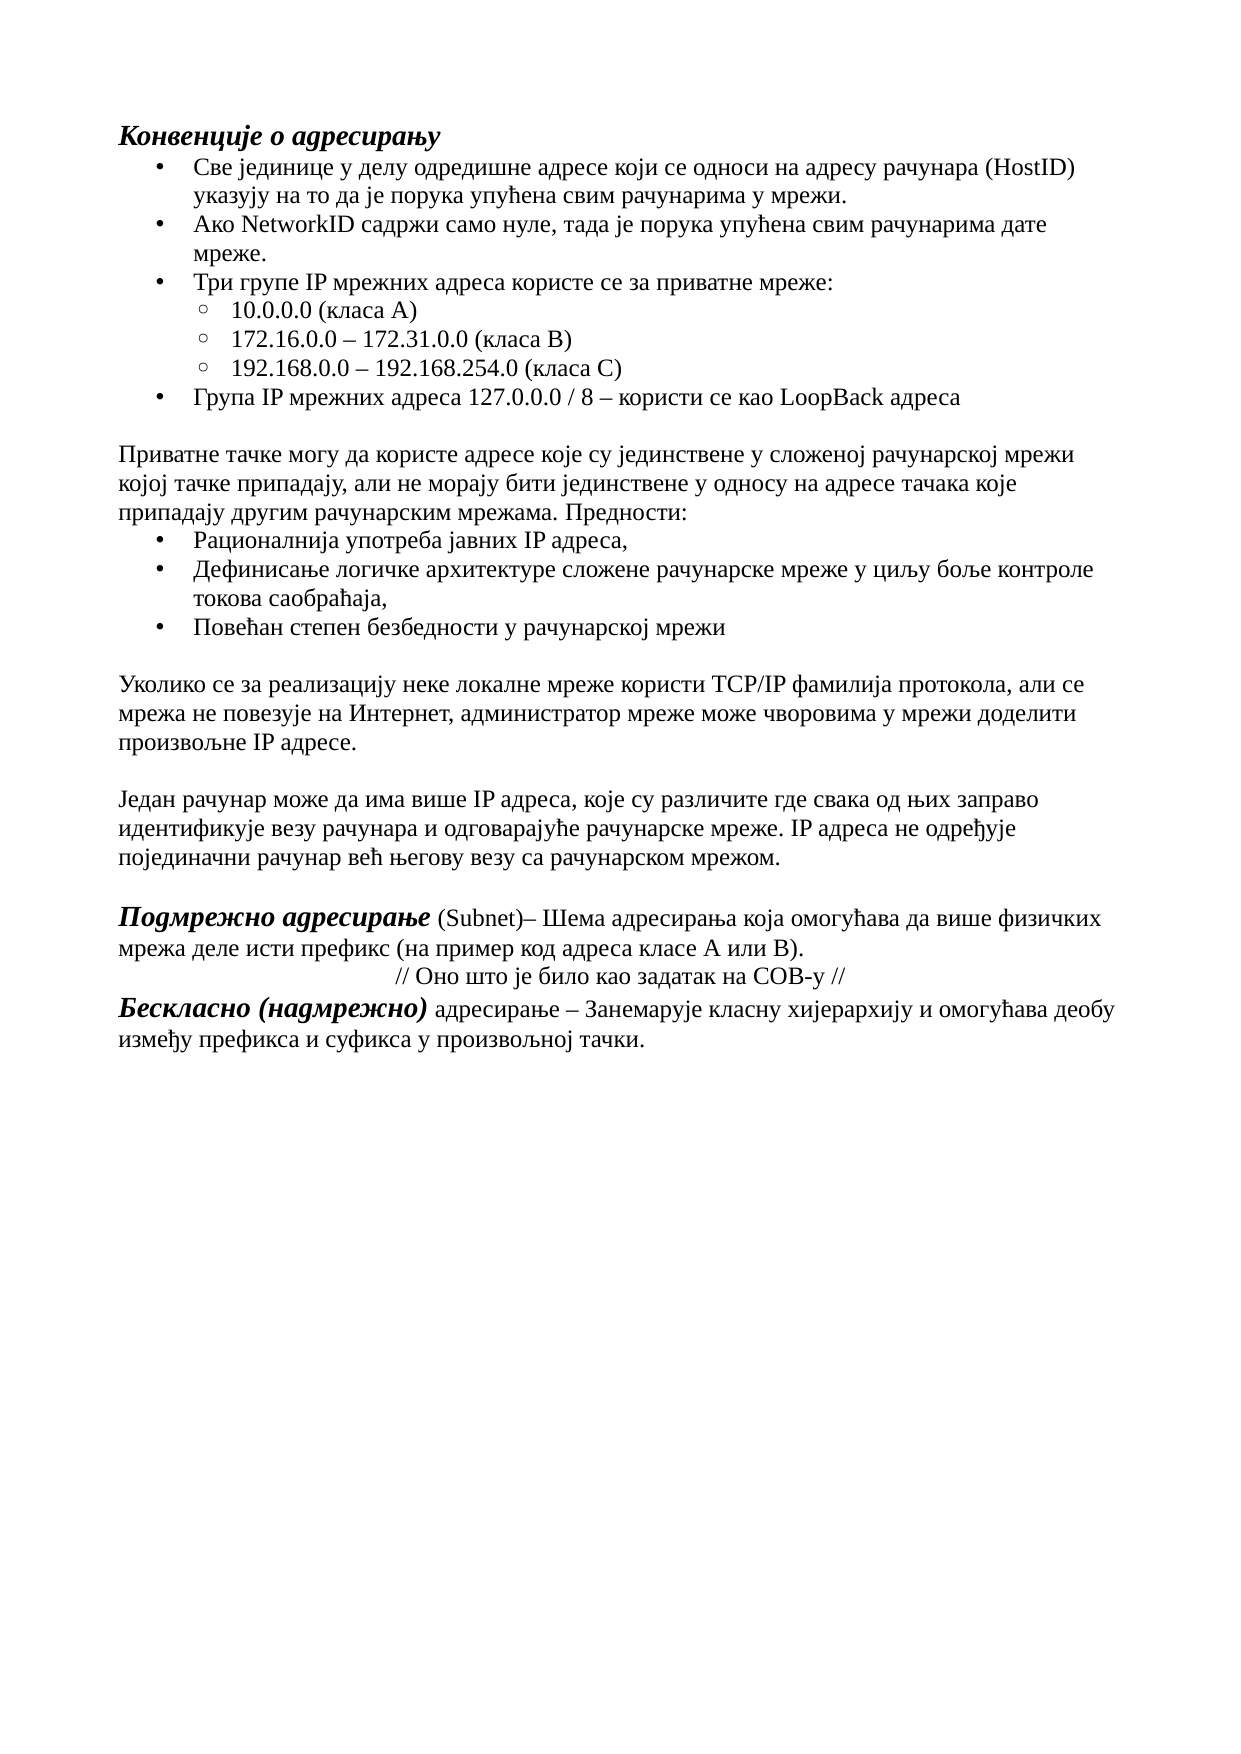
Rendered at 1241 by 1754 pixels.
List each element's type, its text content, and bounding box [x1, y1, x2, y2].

text // Оно што је било као задатак на СОВ-у // [118, 961, 1122, 990]
text Подмрежно адресирање (Subnet)– Шема адресирања која омогућава да више физичких мрежа деле исти префикс (на пример код адреса класе А или B). [118, 899, 1122, 961]
list Група IP мрежних адреса 127.0.0.0 / 8 – користи се као LoopBack адреса [156, 382, 1122, 410]
list Три групе IP мрежних адреса користе се за приватне мреже: [156, 267, 1122, 295]
text Један рачунар може да има више IP адреса, које су различите где свака од њих заправо идентификује везу рачунара и одговарајуће рачунарске мреже. IP адреса не одређује појединачни рачунар већ његову везу са рачунарском мрежом. [118, 784, 1122, 870]
list 172.16.0.0 – 172.31.0.0 (класа B) [193, 324, 1122, 353]
list Све јединице у делу одредишне адресе који се односи на адресу рачунара (HostID) указују на то да је порука упућена свим рачунарима у мрежи. [156, 152, 1122, 209]
text Конвенције о адресирању [118, 118, 1122, 152]
text Уколико се за реализацију неке локалне мреже користи TCP/IP фамилија протокола, али се мрежа не повезује на Интернет, администратор мреже може чворовима у мрежи доделити произвољне IP адресе. [118, 669, 1122, 755]
list Рационалнија употреба јавних IP адреса, [156, 525, 1122, 554]
list 192.168.0.0 – 192.168.254.0 (класа C) [193, 353, 1122, 382]
text Бескласно (надмрежно) адресирање – Занемарује класну хијерархију и омогућава деобу између префикса и суфикса у произвољној тачки. [118, 990, 1122, 1052]
text Приватне тачке могу да користе адресе које су јединствене у сложеној рачунарској мрежи којој тачке припадају, али не морају бити јединствене у односу на адресе тачака које припадају другим рачунарским мрежама. Предности: [118, 439, 1122, 525]
list Ако NetworkID садржи само нуле, тада је порука упућена свим рачунарима дате мреже. [156, 209, 1122, 267]
list Дефинисање логичке архитектуре сложене рачунарске мреже у циљу боље контроле токова саобраћаја, [156, 554, 1122, 612]
list 10.0.0.0 (класа A) [193, 295, 1122, 324]
list Повећан степен безбедности у рачунарској мрежи [156, 612, 1122, 640]
